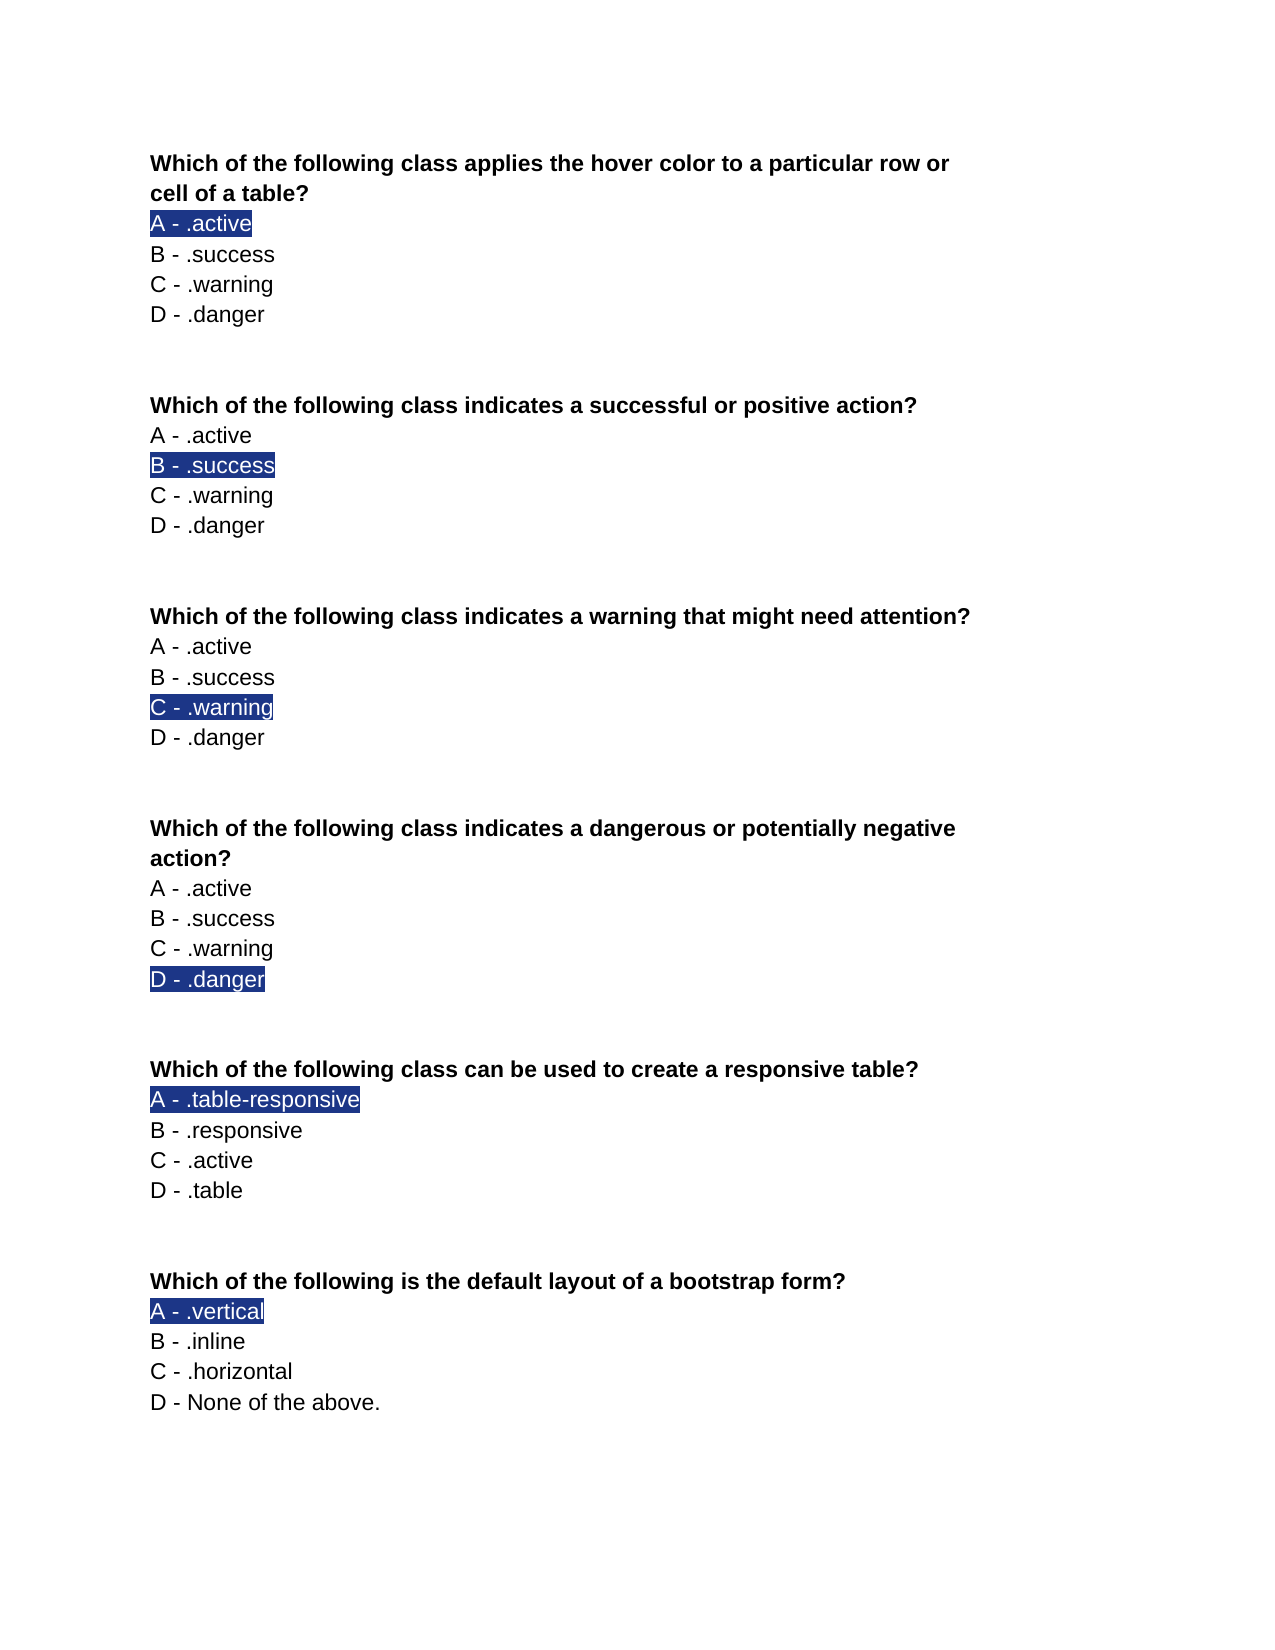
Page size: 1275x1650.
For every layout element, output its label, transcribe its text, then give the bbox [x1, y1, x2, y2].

text A - .active [150, 210, 1125, 237]
text A - .active [150, 875, 1125, 901]
text Which of the following class applies the hover color to a particular row or [150, 150, 1125, 176]
text D - .danger [150, 512, 1125, 539]
text Which of the following is the default layout of a bootstrap form? [150, 1268, 1125, 1294]
text A - .active [150, 422, 1125, 448]
text A - .active [150, 633, 1125, 660]
text A - .vertical [150, 1298, 1125, 1324]
text D - .danger [150, 301, 1125, 327]
text action? [150, 845, 1125, 871]
text B - .success [150, 663, 1125, 690]
text Which of the following class indicates a warning that might need attention? [150, 603, 1125, 629]
text C - .active [150, 1147, 1125, 1173]
text C - .warning [150, 482, 1125, 509]
text B - .success [150, 452, 1125, 478]
text B - .inline [150, 1328, 1125, 1354]
text D - .danger [150, 966, 1125, 992]
text Which of the following class can be used to create a responsive table? [150, 1056, 1125, 1083]
text C - .horizontal [150, 1358, 1125, 1385]
text B - .responsive [150, 1117, 1125, 1143]
text Which of the following class indicates a successful or positive action? [150, 392, 1125, 418]
text cell of a table? [150, 180, 1125, 207]
text D - .table [150, 1177, 1125, 1203]
text Which of the following class indicates a dangerous or potentially negative [150, 814, 1125, 841]
text C - .warning [150, 935, 1125, 962]
text A - .table-responsive [150, 1086, 1125, 1113]
text C - .warning [150, 694, 1125, 720]
text C - .warning [150, 271, 1125, 297]
text B - .success [150, 241, 1125, 267]
text D - .danger [150, 724, 1125, 750]
text B - .success [150, 905, 1125, 932]
text D - None of the above. [150, 1388, 1125, 1415]
